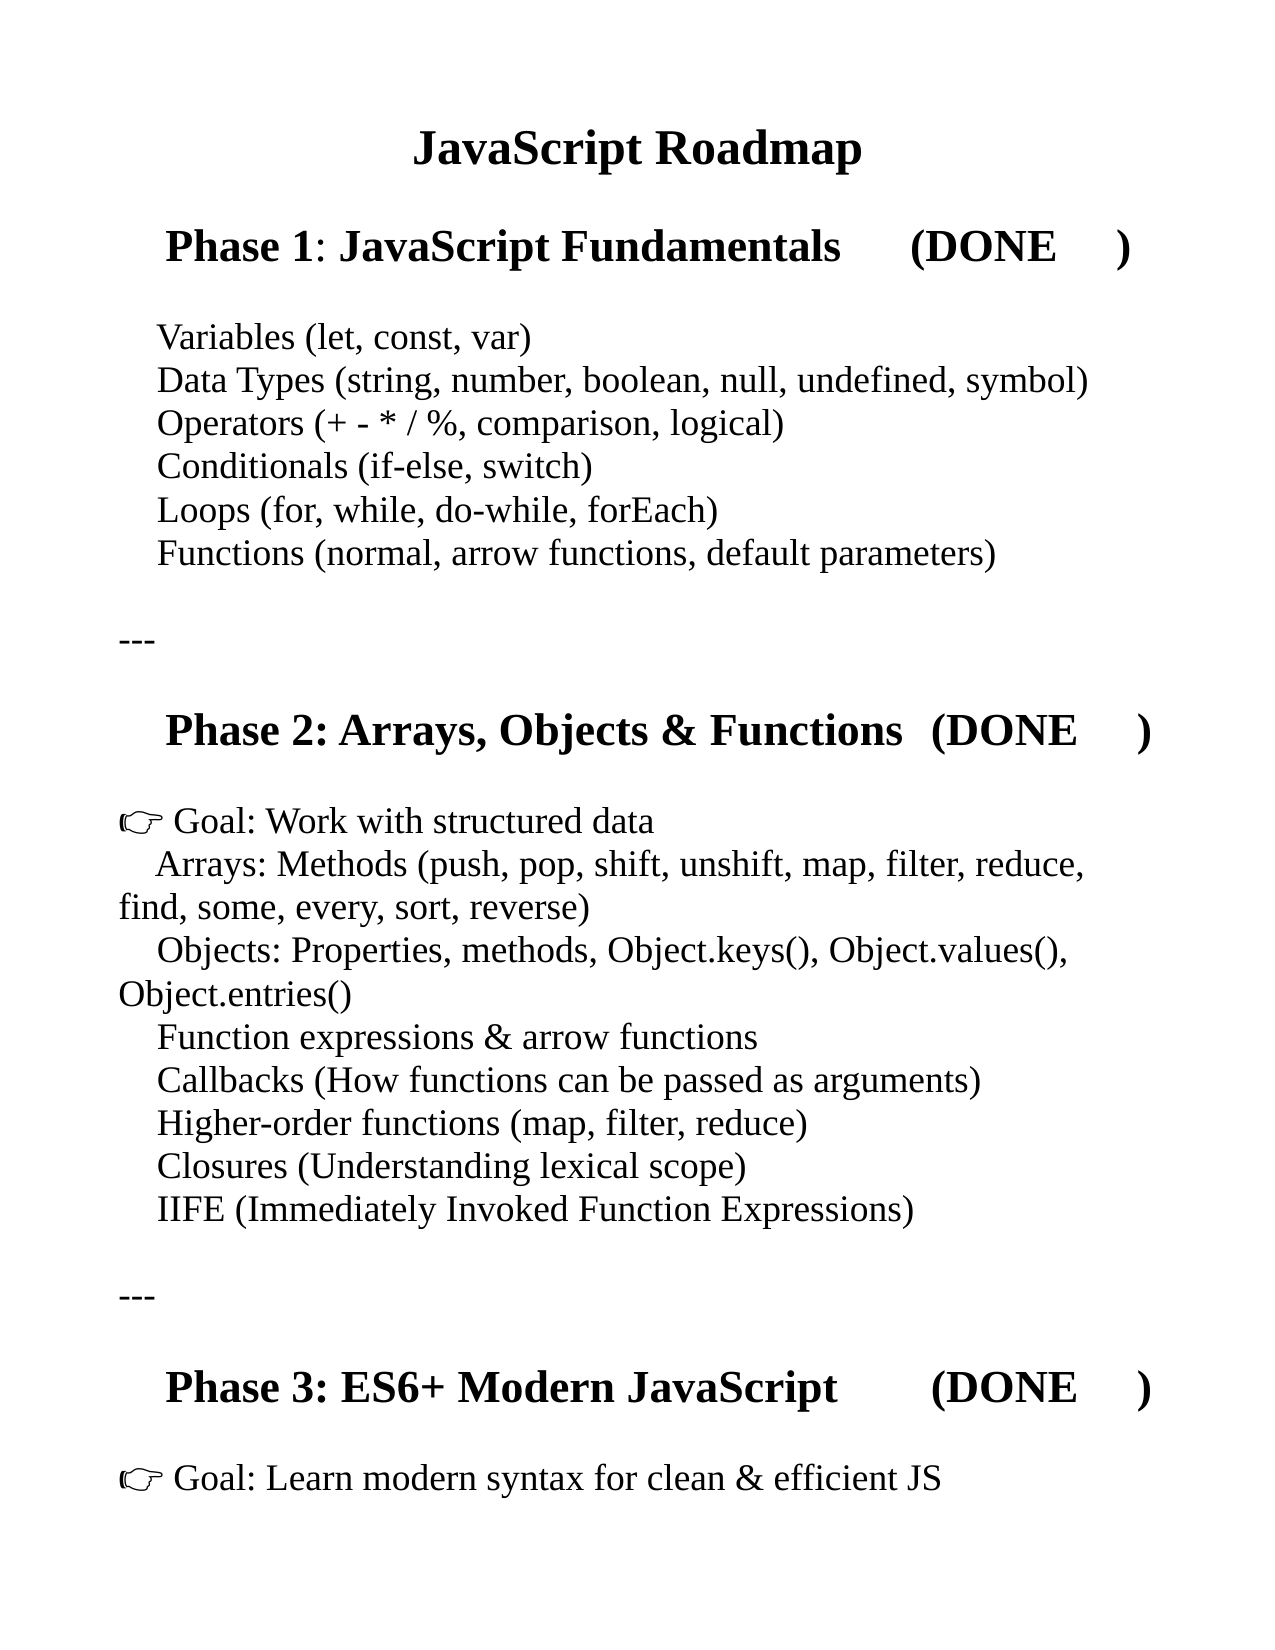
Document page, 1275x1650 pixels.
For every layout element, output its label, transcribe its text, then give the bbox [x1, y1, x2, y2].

text ✅ Conditionals (if-else, switch) [118, 444, 1157, 487]
text 👉 Goal: Work with structured data [118, 798, 1157, 842]
text ✅ Arrays: Methods (push, pop, shift, unshift, map, filter, reduce, find, some, every, sort, reverse) [118, 842, 1157, 928]
text ✅ Function expressions & arrow functions [118, 1014, 1157, 1057]
text ✅ Data Types (string, number, boolean, null, undefined, symbol) [118, 358, 1157, 401]
text 📌 Phase 1: JavaScript Fundamentals (DONE ✅ ) [118, 219, 1157, 271]
text 📌 Phase 2: Arrays, Objects & Functions (DONE ✅ ) [118, 703, 1157, 755]
text 👉 Goal: Learn modern syntax for clean & efficient JS [118, 1455, 1157, 1498]
text ✅ Callbacks (How functions can be passed as arguments) [118, 1057, 1157, 1100]
text ✅ Closures (Understanding lexical scope) [118, 1143, 1157, 1187]
text ✅ Functions (normal, arrow functions, default parameters) [118, 530, 1157, 573]
text --- [118, 616, 1157, 659]
text ✅ Loops (for, while, do-while, forEach) [118, 487, 1157, 530]
text 📌 Phase 3: ES6+ Modern JavaScript (DONE ✅ ) [118, 1359, 1157, 1412]
text ✅ IIFE (Immediately Invoked Function Expressions) [118, 1187, 1157, 1230]
text ✅ Objects: Properties, methods, Object.keys(), Object.values(), Object.entries() [118, 928, 1157, 1014]
text ✅ Operators (+ - * / %, comparison, logical) [118, 401, 1157, 444]
text ✅ Variables (let, const, var) [118, 314, 1157, 358]
text JavaScript Roadmap [118, 118, 1157, 176]
text --- [118, 1273, 1157, 1316]
text ✅ Higher-order functions (map, filter, reduce) [118, 1100, 1157, 1143]
